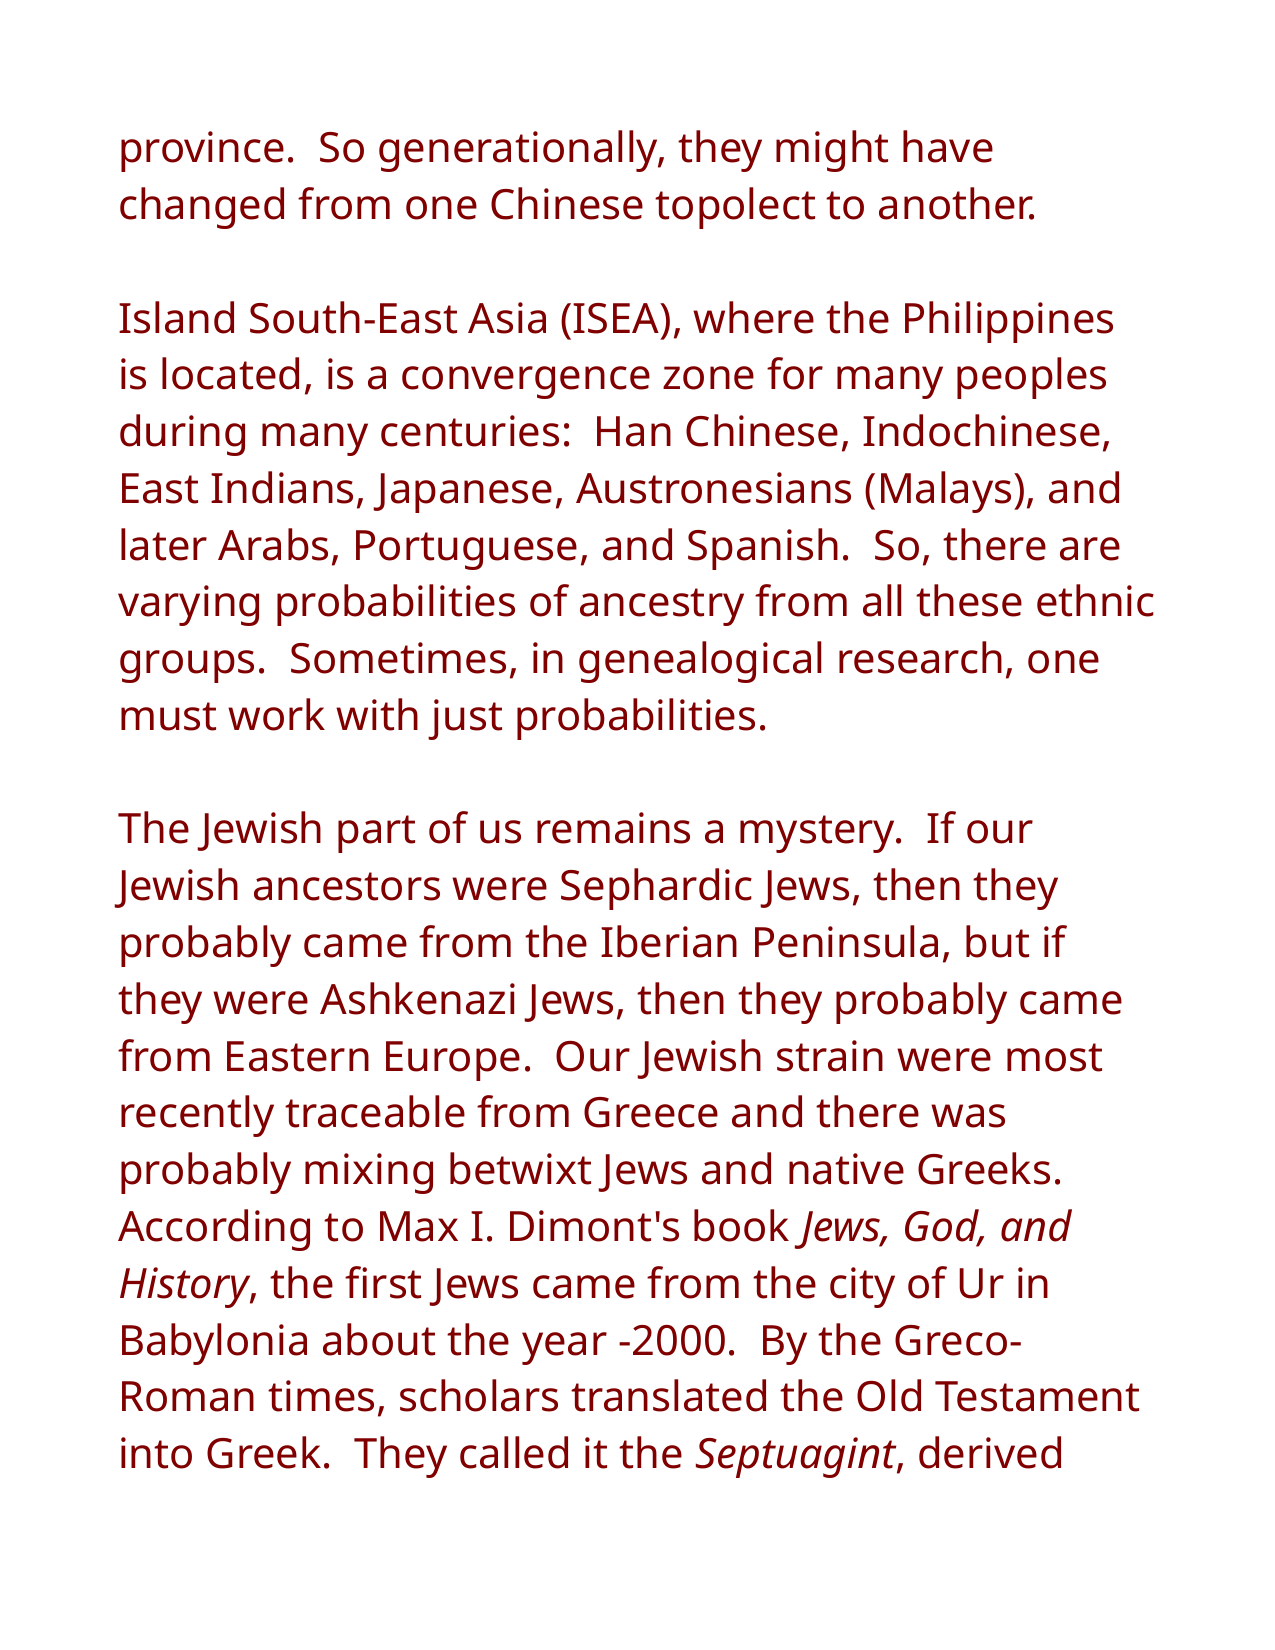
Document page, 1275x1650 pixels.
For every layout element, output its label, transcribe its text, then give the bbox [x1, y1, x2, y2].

text Island South-East Asia (ISEA), where the Philippines is located, is a convergence zone for many peoples during many centuries: Han Chinese, Indochinese, East Indians, Japanese, Austronesians (Malays), and later Arabs, Portuguese, and Spanish. So, there are varying probabilities of ancestry from all these ethnic groups. Sometimes, in genealogical research, one must work with just probabilities. [118, 288, 1157, 743]
text province. So generationally, they might have changed from one Chinese topolect to another. [118, 118, 1157, 232]
text The Jewish part of us remains a mystery. If our Jewish ancestors were Sephardic Jews, then they probably came from the Iberian Peninsula, but if they were Ashkenazi Jews, then they probably came from Eastern Europe. Our Jewish strain were most recently traceable from Greece and there was probably mixing betwixt Jews and native Greeks. According to Max I. Dimont's book Jews, God, and History, the first Jews came from the city of Ur in Babylonia about the year -2000. By the Greco-Roman times, scholars translated the Old Testament into Greek. They called it the Septuagint, derived [118, 799, 1157, 1481]
